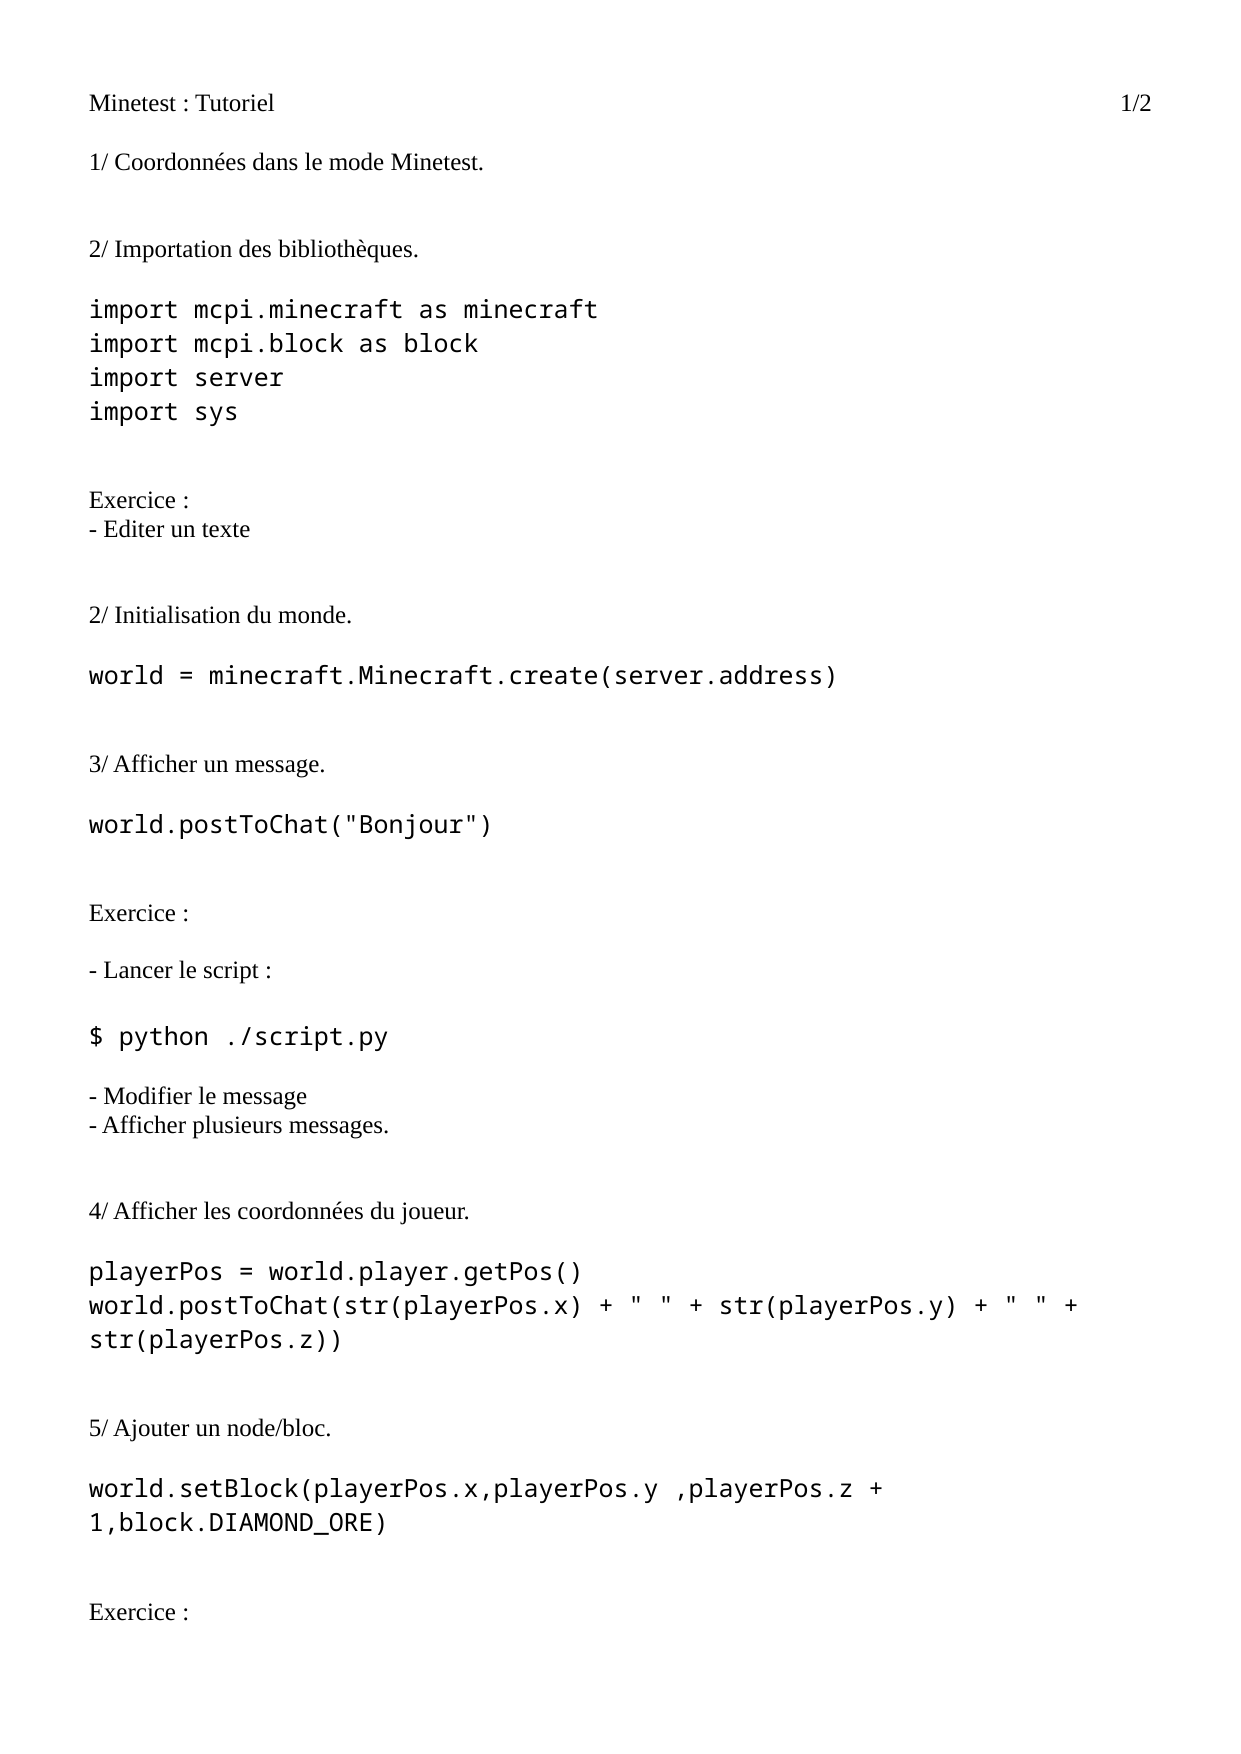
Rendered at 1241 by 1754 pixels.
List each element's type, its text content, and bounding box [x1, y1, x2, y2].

text world = minecraft.Minecraft.create(server.address) [88, 657, 1152, 692]
text - Afficher plusieurs messages. [88, 1110, 1152, 1139]
text import sys [88, 393, 1152, 427]
text import mcpi.minecraft as minecraft [88, 291, 1152, 325]
text - Modifier le message [88, 1081, 1152, 1110]
text 2/ Importation des bibliothèques. [88, 234, 1152, 262]
text playerPos = world.player.getPos() [88, 1254, 1152, 1288]
text - Lancer le script : [88, 956, 1152, 984]
text world.postToChat(str(playerPos.x) + " " + str(playerPos.y) + " " + str(playerPos.z)) [88, 1288, 1152, 1356]
text 1/ Coordonnées dans le mode Minetest. [88, 147, 1152, 176]
text $ python ./script.py [88, 1018, 1152, 1052]
text 2/ Initialisation du monde. [88, 600, 1152, 629]
text Exercice : [88, 1597, 1152, 1625]
text world.setBlock(playerPos.x,playerPos.y ,playerPos.z + 1,block.DIAMOND_ORE) [88, 1471, 1152, 1539]
text import server [88, 359, 1152, 393]
text 5/ Ajouter un node/bloc. [88, 1413, 1152, 1442]
text 4/ Afficher les coordonnées du joueur. [88, 1196, 1152, 1225]
text Exercice : [88, 898, 1152, 927]
text - Editer un texte [88, 514, 1152, 542]
text world.postToChat("Bonjour") [88, 807, 1152, 841]
text 3/ Afficher un message. [88, 749, 1152, 778]
text import mcpi.block as block [88, 325, 1152, 359]
text Exercice : [88, 485, 1152, 514]
